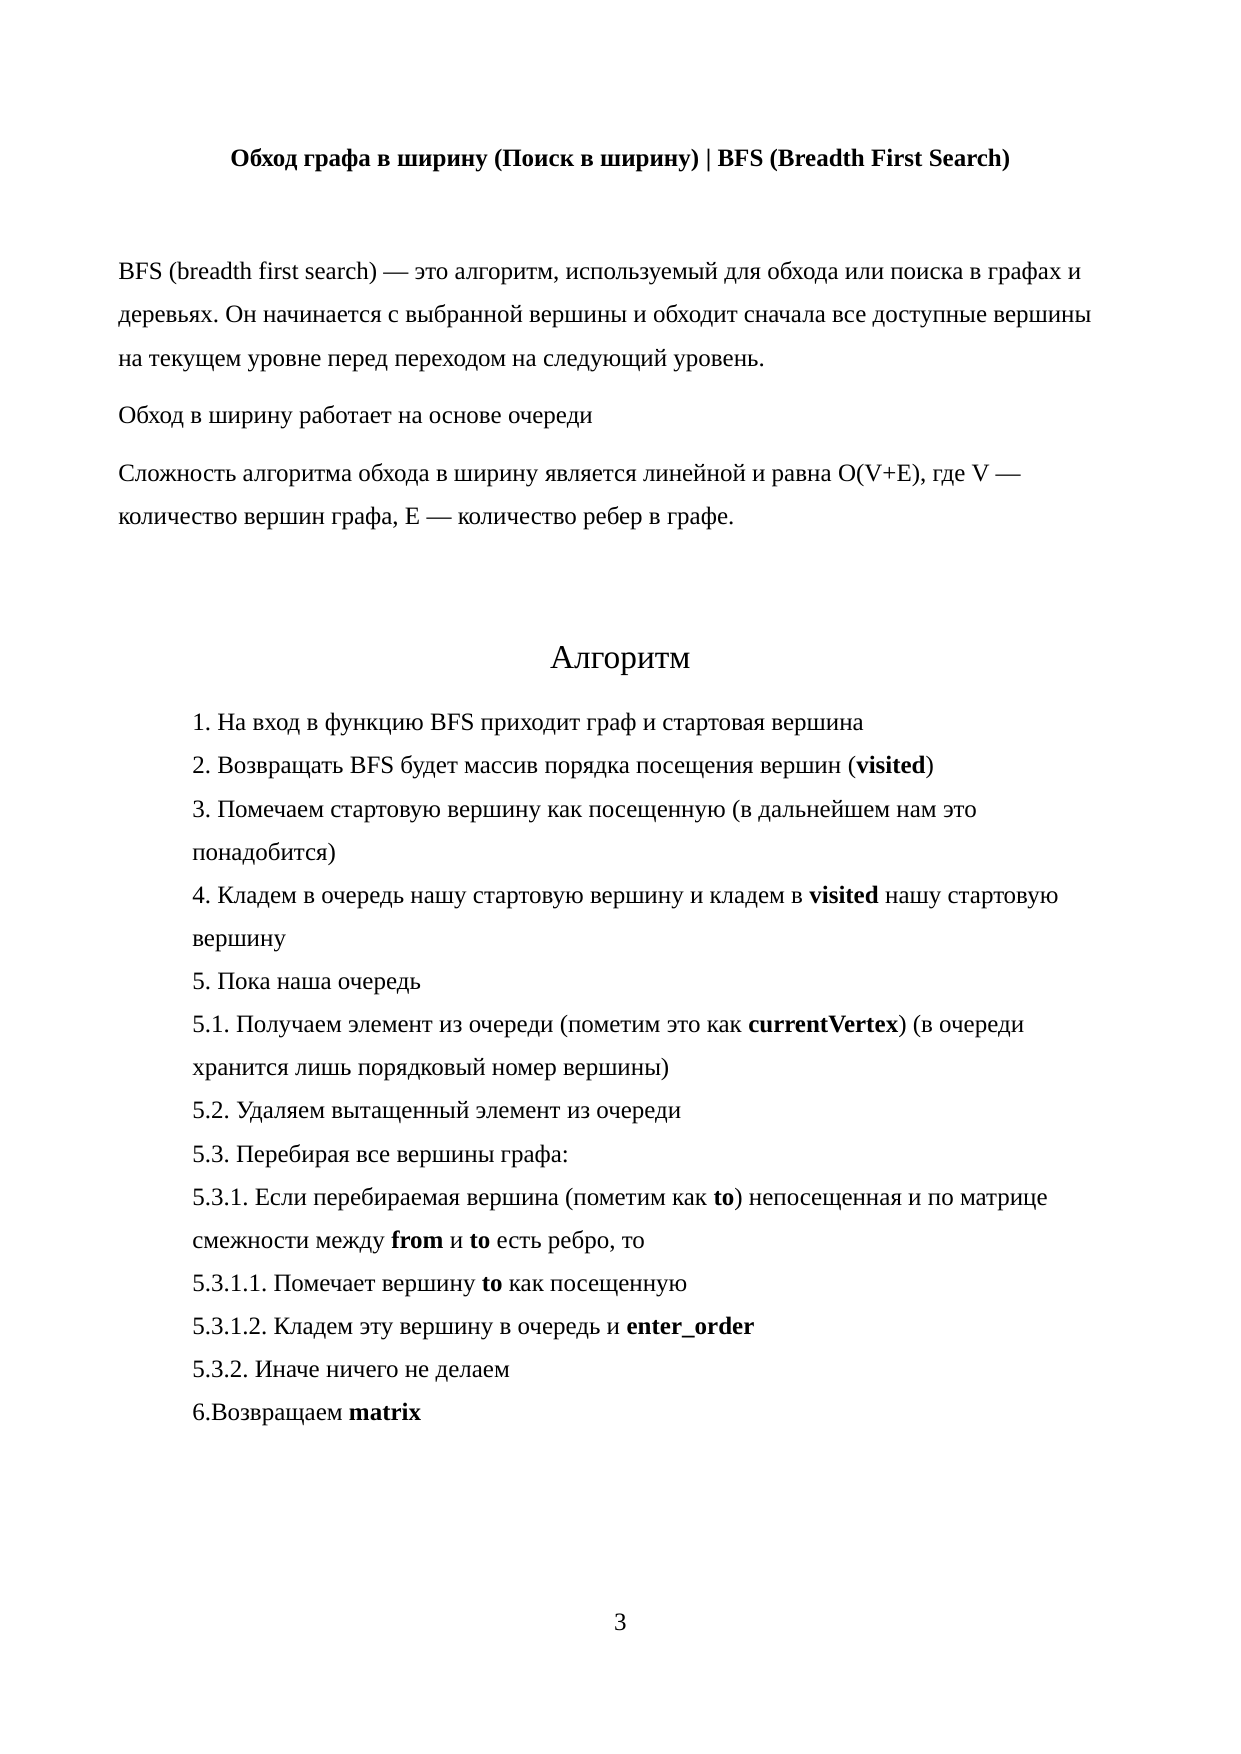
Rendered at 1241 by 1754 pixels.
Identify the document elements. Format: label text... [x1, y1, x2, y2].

text Сложность алгоритма обхода в ширину является линейной и равна O(V+E), где V — количество вершин графа, E — количество ребер в графе. [118, 458, 1122, 530]
list На вход в функцию BFS приходит граф и стартовая вершина [118, 707, 1122, 736]
list Возвращаем matrix [118, 1397, 1122, 1426]
text BFS (breadth first search) — это алгоритм, используемый для обхода или поиска в графах и деревьях. Он начинается с выбранной вершины и обходит сначала все доступные вершины на текущем уровне перед переходом на следующий уровень. [118, 256, 1122, 371]
list Помечаем стартовую вершину как посещенную (в дальнейшем нам это понадобится) [118, 794, 1122, 866]
list Возвращать BFS будет массив порядка посещения вершин (visited) [118, 751, 1122, 779]
subtitle Алгоритм [118, 637, 1122, 676]
list Кладем в очередь нашу стартовую вершину и кладем в visited нашу стартовую вершину [118, 880, 1122, 952]
list Пока наша очередь 5.1. Получаем элемент из очереди (пометим это как currentVertex) (в очереди хранится лишь порядковый номер вершины) 5.2. Удаляем вытащенный элемент из очереди 5.3. Перебирая все вершины графа: 5.3.1. Если перебираемая вершина (пометим как to) непосещенная и по матрице смежности между from и to есть ребро, то 5.3.1.1. Помечает вершину to как посещенную 5.3.1.2. Кладем эту вершину в очередь и enter_order 5.3.2. Иначе ничего не делаем [118, 966, 1122, 1383]
subtitle Обход графа в ширину (Поиск в ширину) | BFS (Breadth First Search) [118, 143, 1122, 172]
text Обход в ширину работает на основе очереди [118, 400, 1122, 429]
